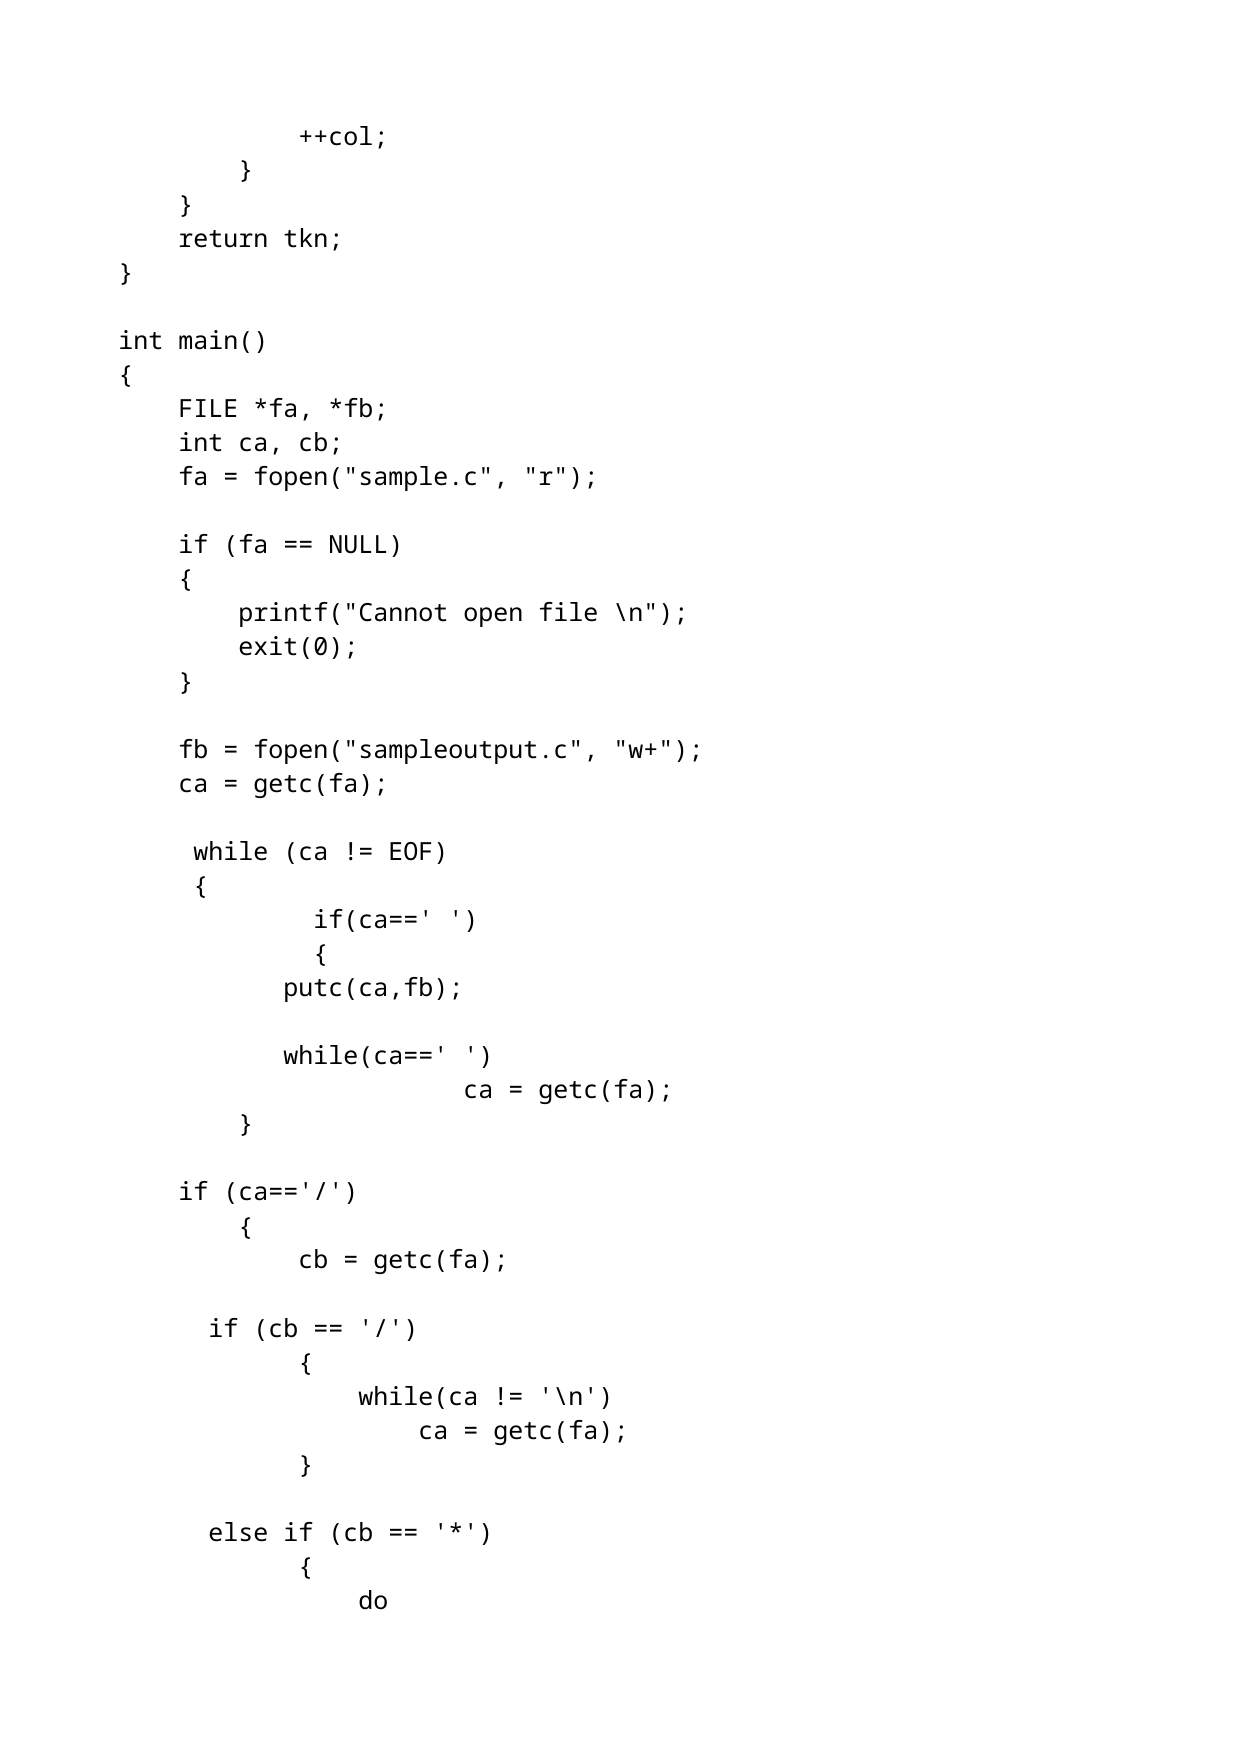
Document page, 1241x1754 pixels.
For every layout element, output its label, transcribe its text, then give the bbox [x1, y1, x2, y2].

text while(ca==' ') [118, 1038, 1122, 1072]
text if(ca==' ') [118, 902, 1122, 936]
text while(ca != '\n') [118, 1378, 1122, 1412]
text fa = fopen("sample.c", "r"); [118, 459, 1122, 493]
text } [118, 1447, 1122, 1481]
text return tkn; [118, 220, 1122, 254]
text } [118, 186, 1122, 220]
text int main() [118, 322, 1122, 357]
text { [118, 1549, 1122, 1583]
text ca = getc(fa); [118, 1412, 1122, 1447]
text if (fa == NULL) [118, 527, 1122, 561]
text { [118, 1208, 1122, 1242]
text cb = getc(fa); [118, 1242, 1122, 1276]
text { [118, 357, 1122, 391]
text { [118, 1344, 1122, 1378]
text fb = fopen("sampleoutput.c", "w+"); [118, 731, 1122, 765]
text if (ca=='/') [118, 1174, 1122, 1208]
text } [118, 152, 1122, 186]
text ++col; [118, 118, 1122, 152]
text } [118, 254, 1122, 288]
text while (ca != EOF) [118, 833, 1122, 867]
text ca = getc(fa); [118, 1072, 1122, 1106]
text { [118, 936, 1122, 970]
text do [118, 1583, 1122, 1617]
text printf("Cannot open file \n"); [118, 595, 1122, 629]
text } [118, 1106, 1122, 1140]
text exit(0); [118, 629, 1122, 663]
text } [118, 663, 1122, 697]
text ca = getc(fa); [118, 765, 1122, 799]
text putc(ca,fb); [118, 970, 1122, 1004]
text else if (cb == '*') [118, 1515, 1122, 1549]
text { [118, 561, 1122, 595]
text int ca, cb; [118, 425, 1122, 459]
text if (cb == '/') [118, 1310, 1122, 1344]
text FILE *fa, *fb; [118, 391, 1122, 425]
text { [118, 867, 1122, 902]
